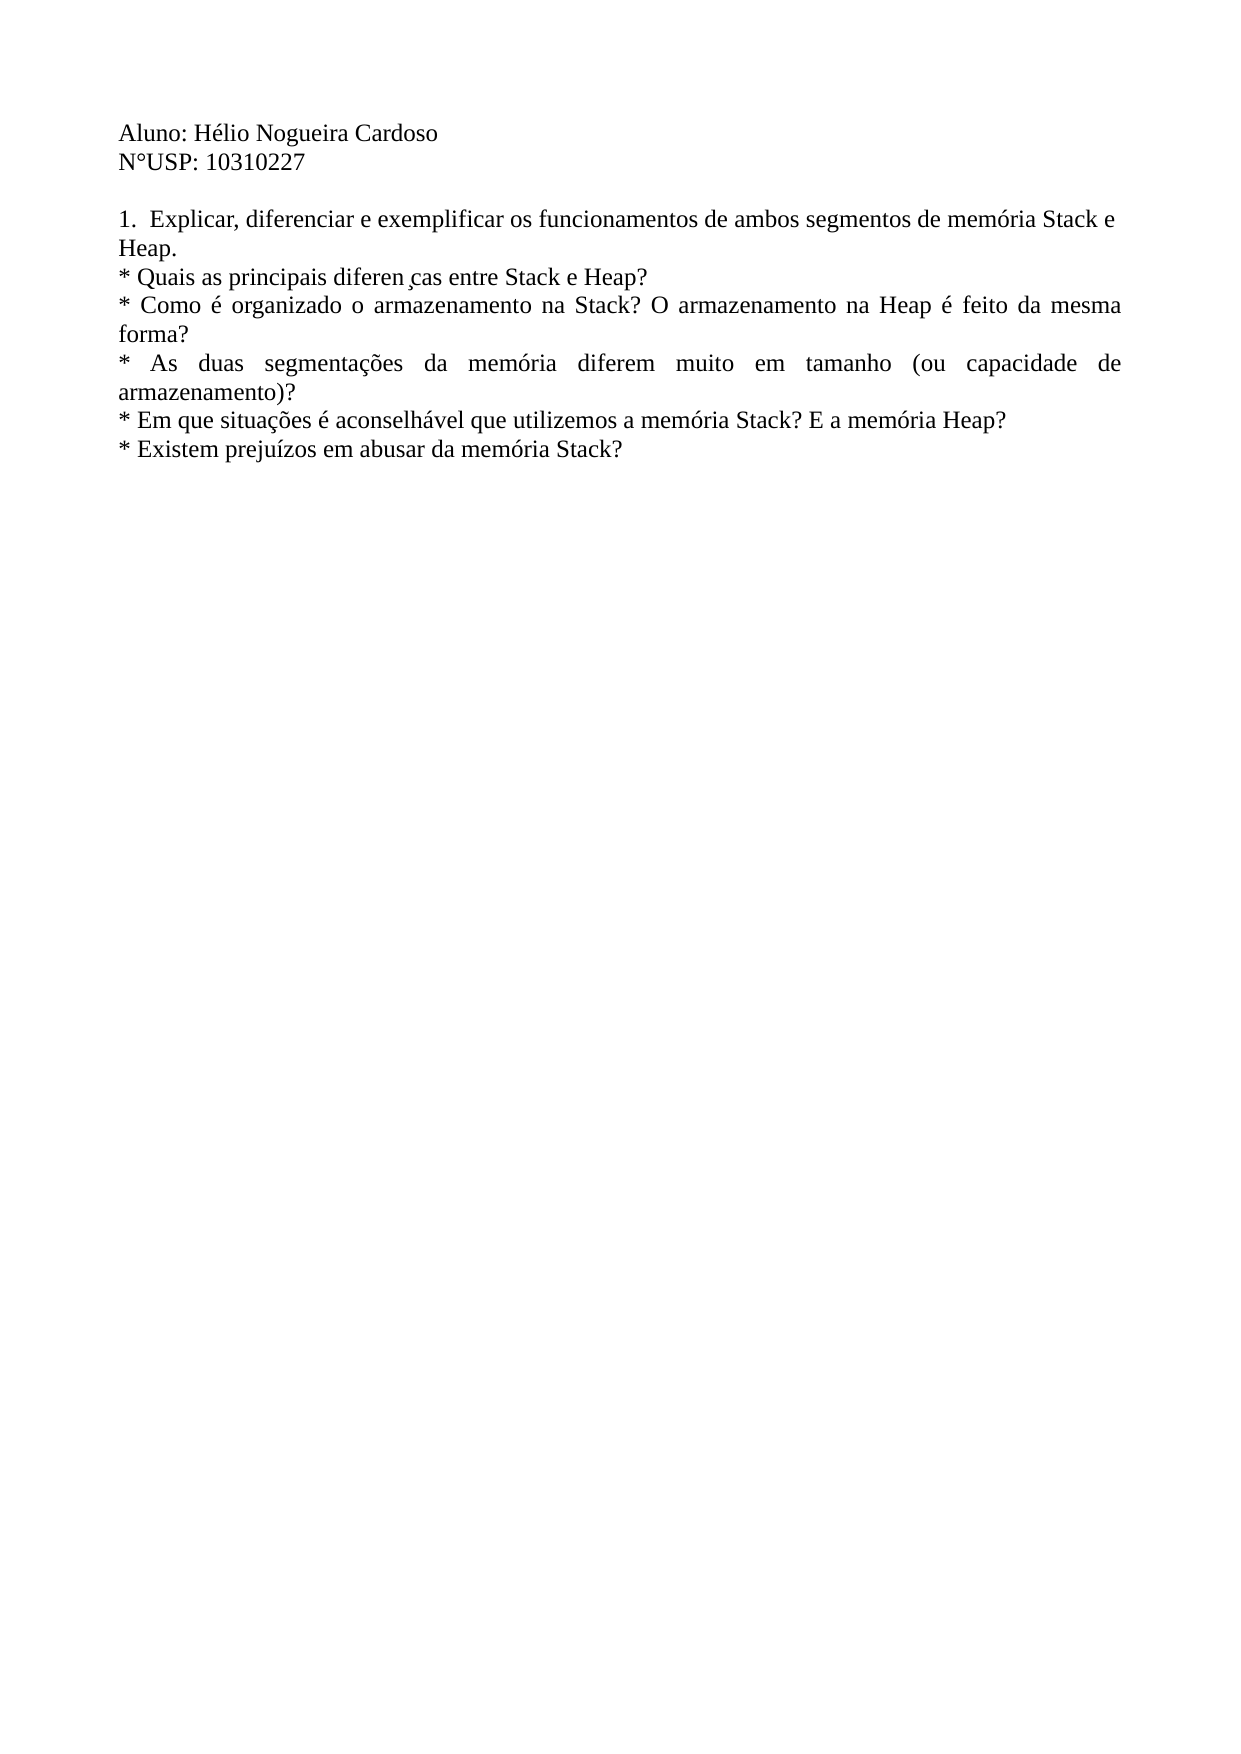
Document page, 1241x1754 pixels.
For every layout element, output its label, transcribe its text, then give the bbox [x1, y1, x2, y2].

text * Como é organizado o armazenamento na Stack? O armazenamento na Heap é feito da mesma forma? [118, 291, 1122, 348]
text * As duas segmentações da memória diferem muito em tamanho (ou capacidade de armazenamento)? [118, 348, 1122, 406]
text Aluno: Hélio Nogueira Cardoso N°USP: 10310227 [118, 118, 1122, 176]
text * Existem prejuízos em abusar da memória Stack? [118, 434, 1122, 463]
text * Quais as principais diferen ̧cas entre Stack e Heap? [118, 262, 1122, 291]
text * Em que situações é aconselhável que utilizemos a memória Stack? E a memória Heap? [118, 406, 1122, 434]
text 1. Explicar, diferenciar e exemplificar os funcionamentos de ambos segmentos de memória Stack e Heap. [118, 204, 1122, 262]
